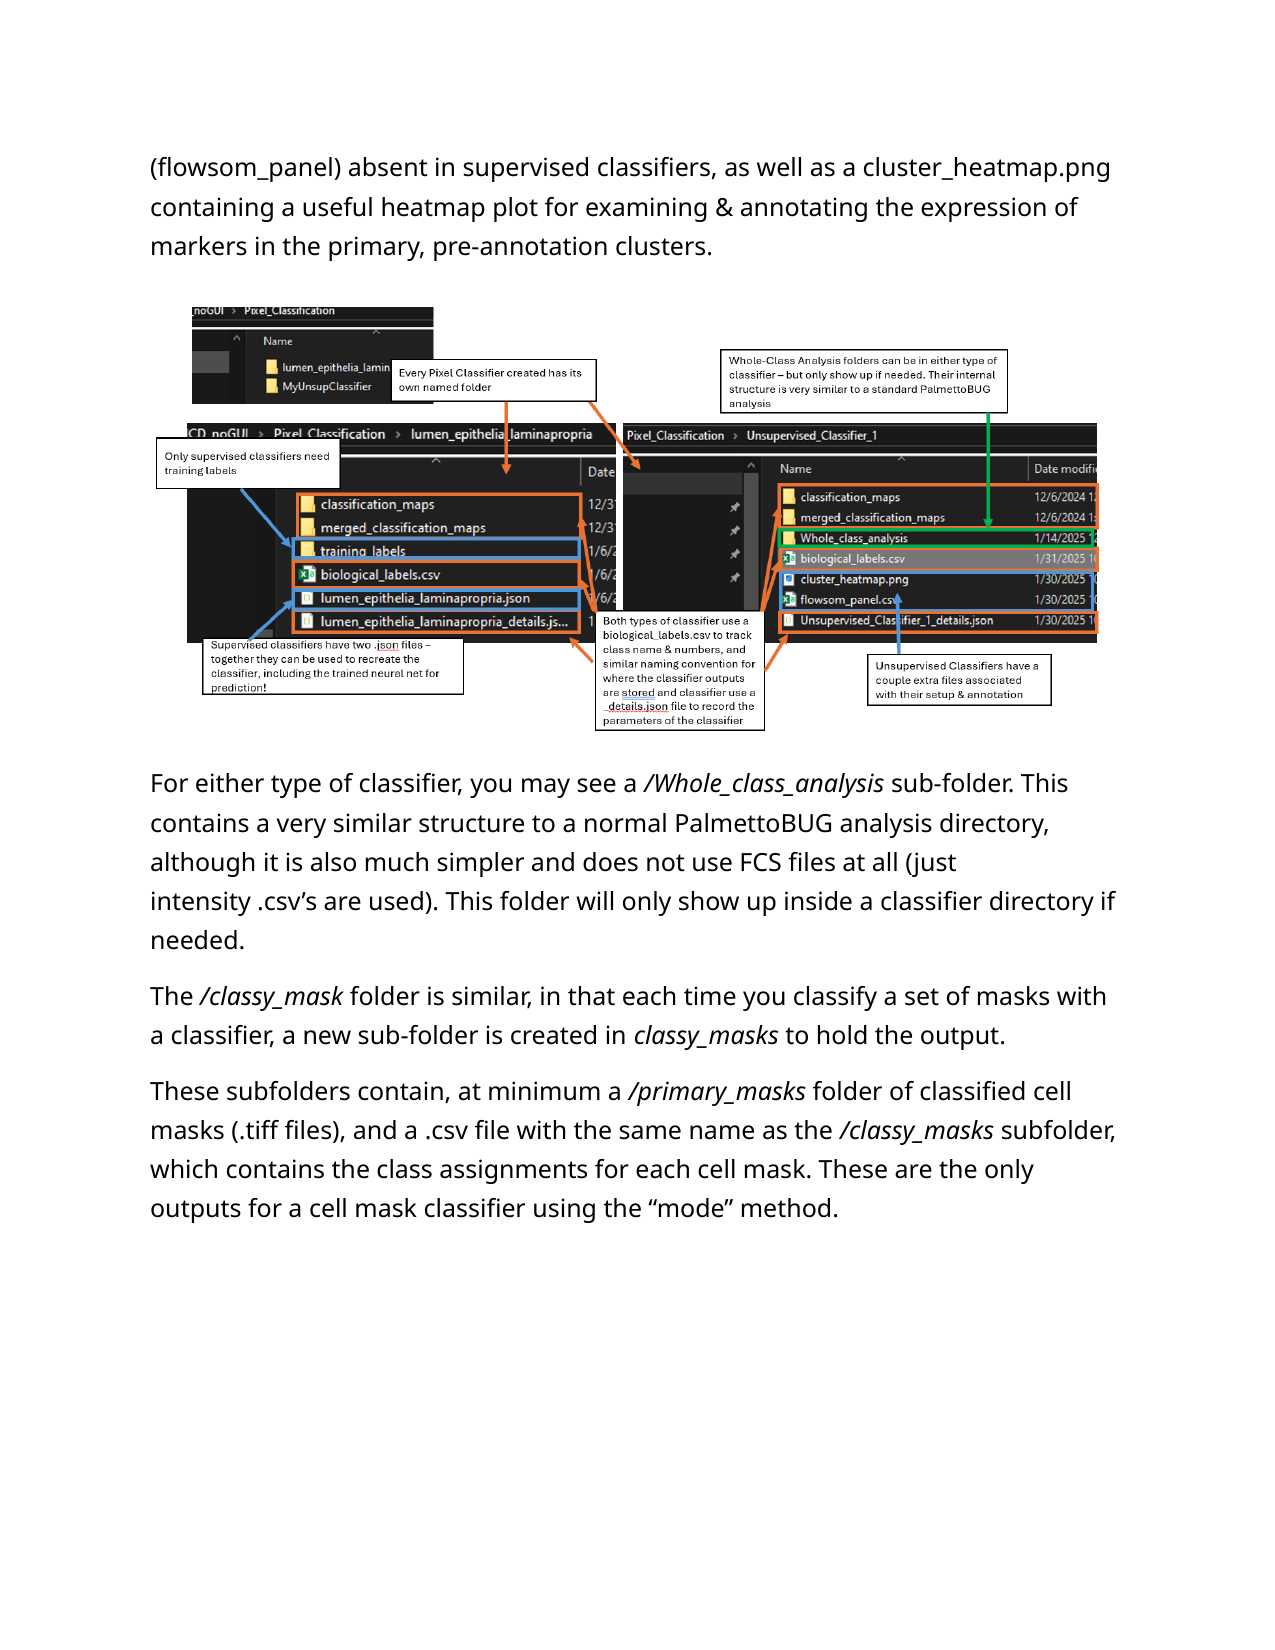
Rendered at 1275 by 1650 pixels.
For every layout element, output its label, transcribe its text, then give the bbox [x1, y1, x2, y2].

text For either type of classifier, you may see a /Whole_class_analysis sub-folder. This contains a very similar structure to a normal PalmettoBUG analysis directory, although it is also much simpler and does not use FCS files at all (just intensity .csv’s are used). This folder will only show up inside a classifier directory if needed. [150, 766, 1125, 957]
text The /classy_mask folder is similar, in that each time you classify a set of masks with a classifier, a new sub-folder is created in classy_masks to hold the output. [150, 979, 1125, 1052]
text (flowsom_panel) absent in supervised classifiers, as well as a cluster_heatmap.png containing a useful heatmap plot for examining & annotating the expression of markers in the primary, pre-annotation clusters. [150, 150, 1125, 262]
text These subfolders contain, at minimum a /primary_masks folder of classified cell masks (.tiff files), and a .csv file with the same name as the /classy_masks subfolder, which contains the class assignments for each cell mask. These are the only outputs for a cell mask classifier using the “mode” method. [150, 1074, 1125, 1225]
